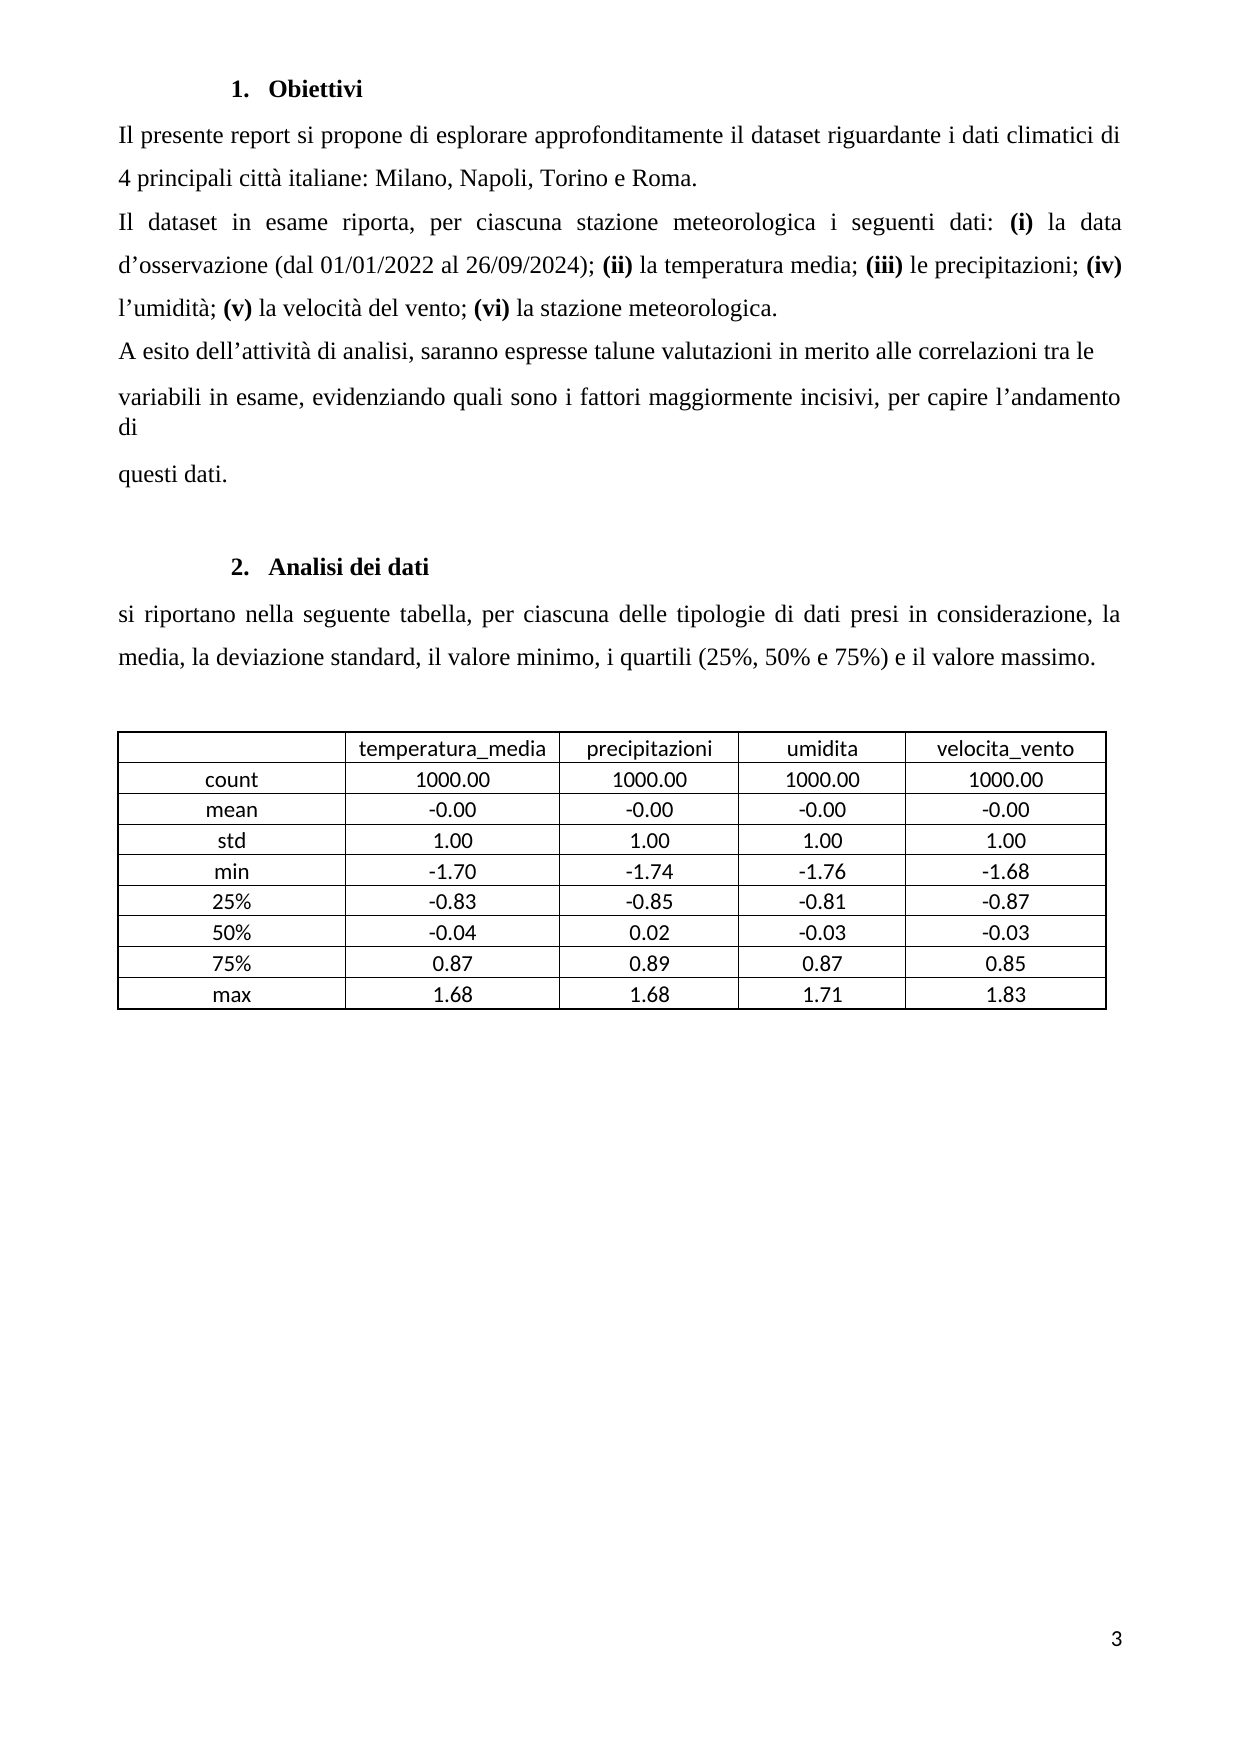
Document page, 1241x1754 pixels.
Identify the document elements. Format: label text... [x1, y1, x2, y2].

table_cell mean [119, 794, 345, 823]
table_cell 1000.00 [346, 763, 559, 793]
table_cell 1.00 [739, 825, 905, 854]
table_cell -0.83 [346, 886, 559, 915]
table_cell 0.87 [739, 947, 905, 977]
table_cell 0.02 [560, 916, 738, 946]
table_header [119, 733, 345, 762]
table_cell 1.00 [346, 825, 559, 854]
table_cell -0.81 [739, 886, 905, 915]
table_cell min [119, 855, 345, 885]
table_cell 1.68 [560, 978, 738, 1008]
table_header temperatura_media [346, 733, 559, 762]
text Il presente report si propone di esplorare approfonditamente il dataset riguardante i dati climatici di 4 principali città italiane: Milano, Napoli, Torino e Roma. [118, 120, 1122, 192]
table_cell -0.03 [906, 916, 1105, 946]
text variabili in esame, evidenziando quali sono i fattori maggiormente incisivi, per capire l’andamento di [118, 382, 1122, 441]
list Obiettivi [231, 74, 1122, 102]
table_cell -0.87 [906, 886, 1105, 915]
table_cell 1.68 [346, 978, 559, 1008]
table_header umidita [739, 733, 905, 762]
table_cell 1000.00 [739, 763, 905, 793]
table_cell 50% [119, 916, 345, 946]
table_cell 1.00 [906, 825, 1105, 854]
table_cell -0.04 [346, 916, 559, 946]
table_cell -0.85 [560, 886, 738, 915]
text Il dataset in esame riporta, per ciascuna stazione meteorologica i seguenti dati: (i) la data d’osservazione (dal 01/01/2022 al 26/09/2024); (ii) la temperatura media; (iii) le precipitazioni; (iv) l’umidità; (v) la velocità del vento; (vi) la stazione meteorologica. [118, 207, 1122, 322]
table_cell -0.00 [739, 794, 905, 823]
table_cell 1.71 [739, 978, 905, 1008]
table_cell -0.00 [346, 794, 559, 823]
text si riportano nella seguente tabella, per ciascuna delle tipologie di dati presi in considerazione, la media, la deviazione standard, il valore minimo, i quartili (25%, 50% e 75%) e il valore massimo. [118, 599, 1122, 671]
table_header precipitazioni [560, 733, 738, 762]
table_header velocita_vento [906, 733, 1105, 762]
table_cell 1000.00 [906, 763, 1105, 793]
table_cell 0.89 [560, 947, 738, 977]
list Analisi dei dati [231, 552, 1122, 581]
table_cell -1.68 [906, 855, 1105, 885]
table_cell 0.85 [906, 947, 1105, 977]
table_cell 1.83 [906, 978, 1105, 1008]
table_cell 25% [119, 886, 345, 915]
table_cell -0.03 [739, 916, 905, 946]
table_cell -1.74 [560, 855, 738, 885]
text questi dati. [118, 459, 1122, 488]
table_cell max [119, 978, 345, 1008]
table_cell 1000.00 [560, 763, 738, 793]
table_cell -1.76 [739, 855, 905, 885]
table_cell 75% [119, 947, 345, 977]
table_cell 1.00 [560, 825, 738, 854]
table_cell std [119, 825, 345, 854]
table_cell 0.87 [346, 947, 559, 977]
table_cell count [119, 763, 345, 793]
table_cell -1.70 [346, 855, 559, 885]
table_cell -0.00 [560, 794, 738, 823]
table_cell -0.00 [906, 794, 1105, 823]
text A esito dell’attività di analisi, saranno espresse talune valutazioni in merito alle correlazioni tra le [118, 336, 1122, 365]
